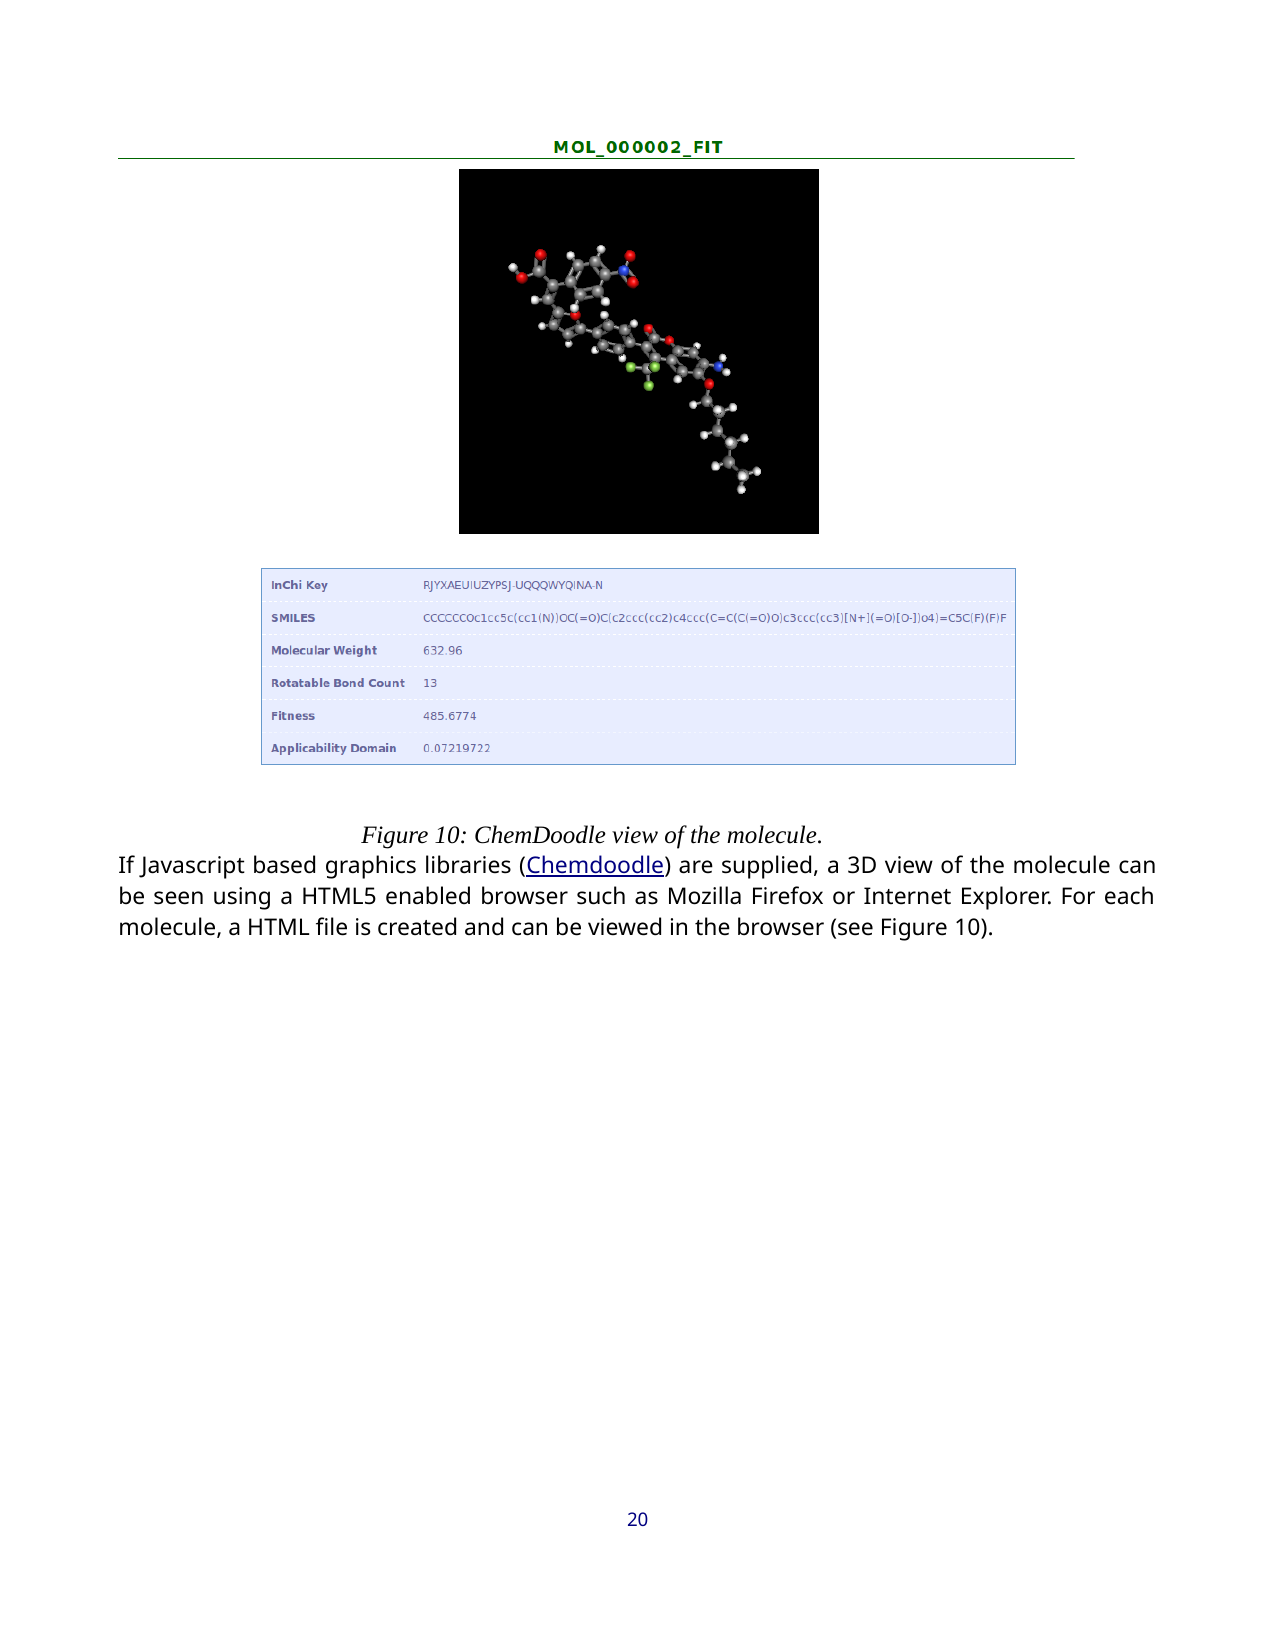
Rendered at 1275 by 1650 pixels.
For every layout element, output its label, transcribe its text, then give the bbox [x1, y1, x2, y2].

picture [118, 130, 1075, 820]
text Figure 10: ChemDoodle view of the molecule. [118, 820, 1074, 849]
text If Javascript based graphics libraries (Chemdoodle) are supplied, a 3D view of the molecule can be seen using a HTML5 enabled browser such as Mozilla Firefox or Internet Explorer. For each molecule, a HTML file is created and can be viewed in the browser (see Figure 10). [118, 849, 1157, 942]
